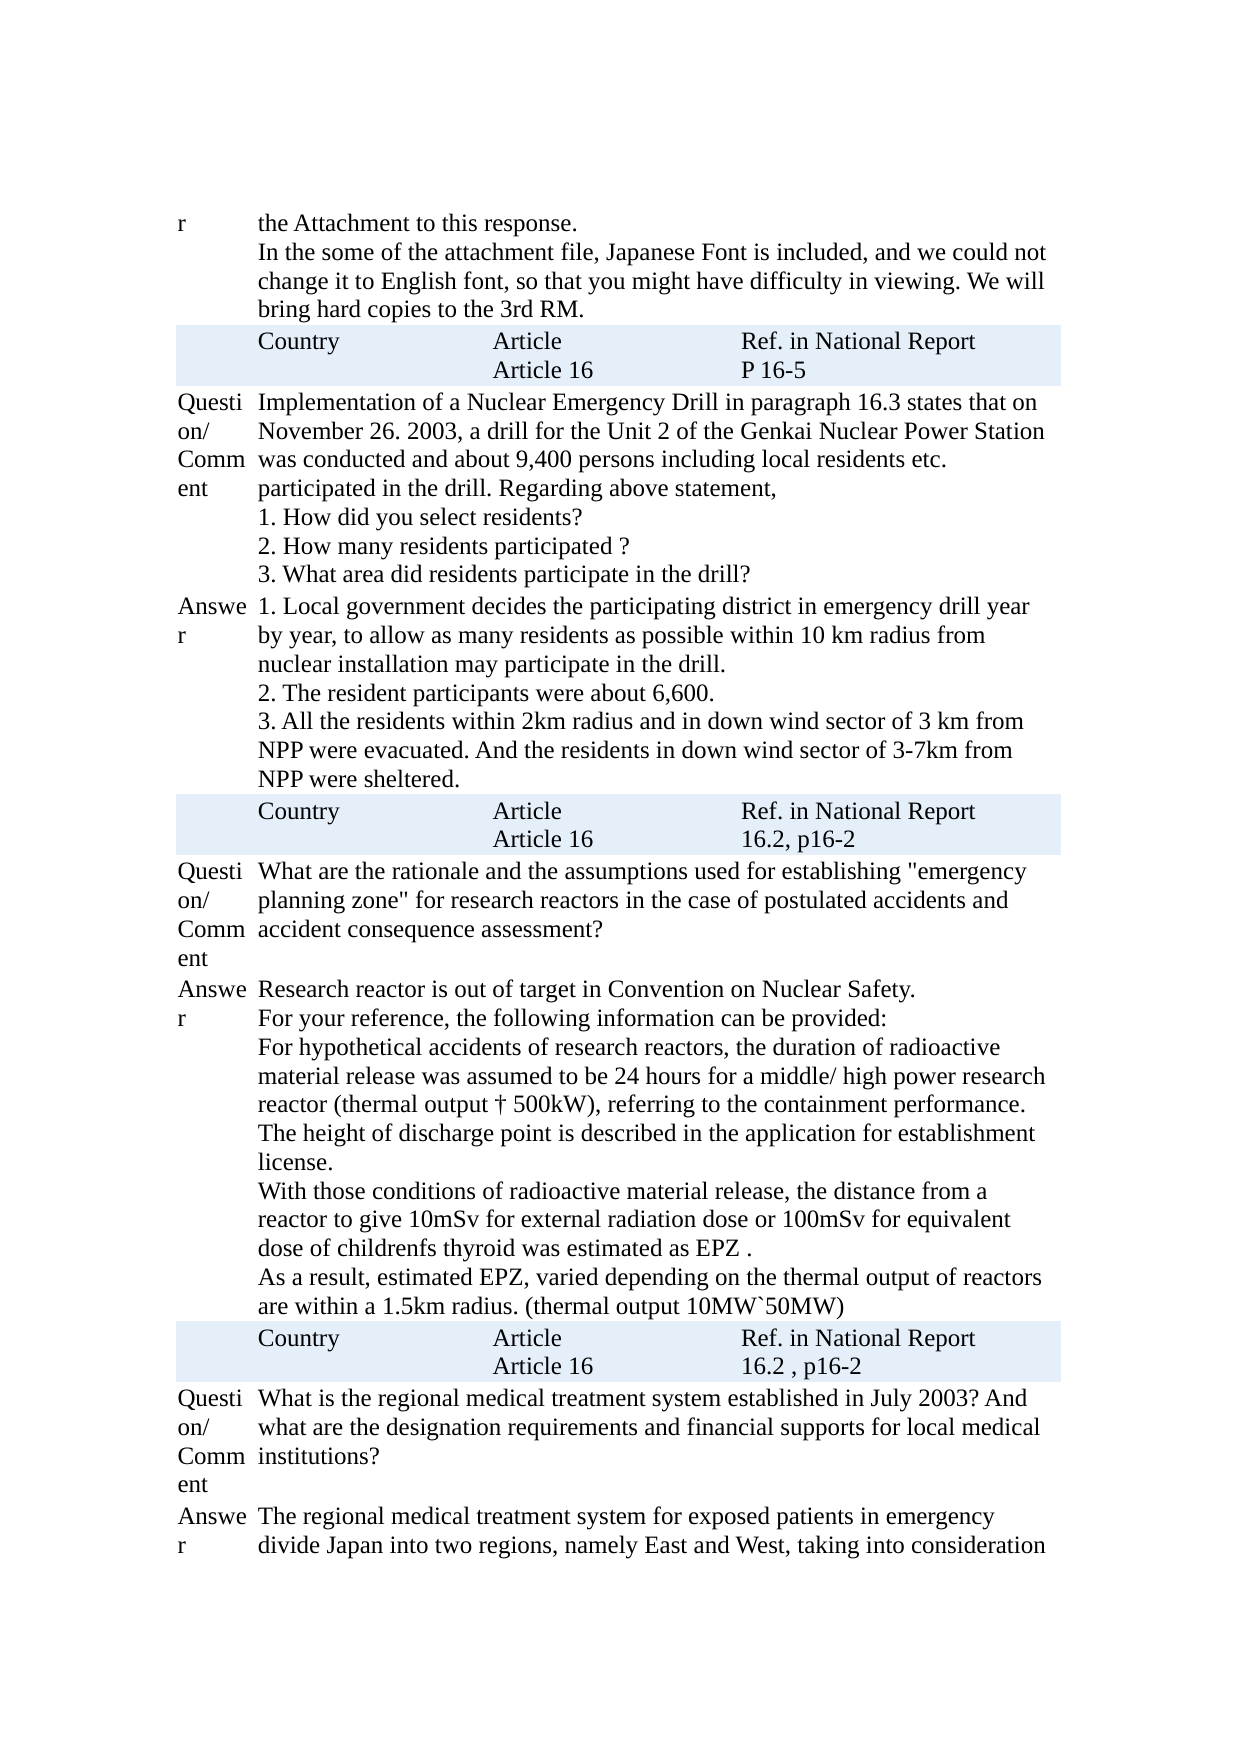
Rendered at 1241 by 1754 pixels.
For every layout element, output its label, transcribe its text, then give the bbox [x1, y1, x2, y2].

table_cell What is the regional medical treatment system established in July 2003? And what are the designation requirements and financial supports for local medical institutions? [256, 1382, 1061, 1500]
table_cell 1. Local government decides the participating district in emergency drill year by year, to allow as many residents as possible within 10 km radius from nuclear installation may participate in the drill. 2. The resident participants were about 6,600. 3. All the residents within 2km radius and in down wind sector of 3 km from NPP were evacuated. And the residents in down wind sector of 3-7km from NPP were sheltered. [256, 590, 1061, 794]
table_cell What are the rationale and the assumptions used for establishing "emergency planning zone" for research reactors in the case of postulated accidents and accident consequence assessment? [256, 855, 1061, 973]
table_cell Question/ Comment [176, 855, 256, 973]
table_cell Answer [176, 1500, 256, 1561]
table_cell Country [256, 1321, 491, 1382]
table_cell Ref. in National Report 16.2 , p16-2 [739, 1321, 1061, 1382]
table_cell The regional medical treatment system for exposed patients in emergency divide Japan into two regions, namely East and West, taking into consideration [256, 1500, 1061, 1561]
table_cell Answer [176, 973, 256, 1321]
table_cell Article Article 16 [491, 325, 739, 386]
table_cell Question/ Comment [176, 386, 256, 590]
table_cell the Attachment to this response. In the some of the attachment file, Japanese Font is included, and we could not change it to English font, so that you might have difficulty in viewing. We will bring hard copies to the 3rd RM. [256, 207, 1061, 325]
table_cell Ref. in National Report 16.2, p16-2 [739, 794, 1061, 855]
table_cell Ref. in National Report P 16-5 [739, 325, 1061, 386]
table_cell Article Article 16 [491, 794, 739, 855]
table_cell Article Article 16 [491, 1321, 739, 1382]
table_cell [176, 1321, 256, 1382]
table_cell Question/ Comment [176, 1382, 256, 1500]
table_cell [176, 325, 256, 386]
table_cell [176, 794, 256, 855]
table_cell Country [256, 325, 491, 386]
table_cell Research reactor is out of target in Convention on Nuclear Safety. For your reference, the following information can be provided: For hypothetical accidents of research reactors, the duration of radioactive material release was assumed to be 24 hours for a middle/ high power research reactor (thermal output † 500kW), referring to the containment performance. The height of discharge point is described in the application for establishment license. With those conditions of radioactive material release, the distance from a reactor to give 10mSv for external radiation dose or 100mSv for equivalent dose of childrenfs thyroid was estimated as EPZ . As a result, estimated EPZ, varied depending on the thermal output of reactors are within a 1.5km radius. (thermal output 10MW`50MW) [256, 973, 1061, 1321]
table_cell Country [256, 794, 491, 855]
table_cell Answer [176, 590, 256, 794]
table_cell r [176, 207, 256, 325]
table_cell Implementation of a Nuclear Emergency Drill in paragraph 16.3 states that on November 26. 2003, a drill for the Unit 2 of the Genkai Nuclear Power Station was conducted and about 9,400 persons including local residents etc. participated in the drill. Regarding above statement, 1. How did you select residents? 2. How many residents participated ? 3. What area did residents participate in the drill? [256, 386, 1061, 590]
